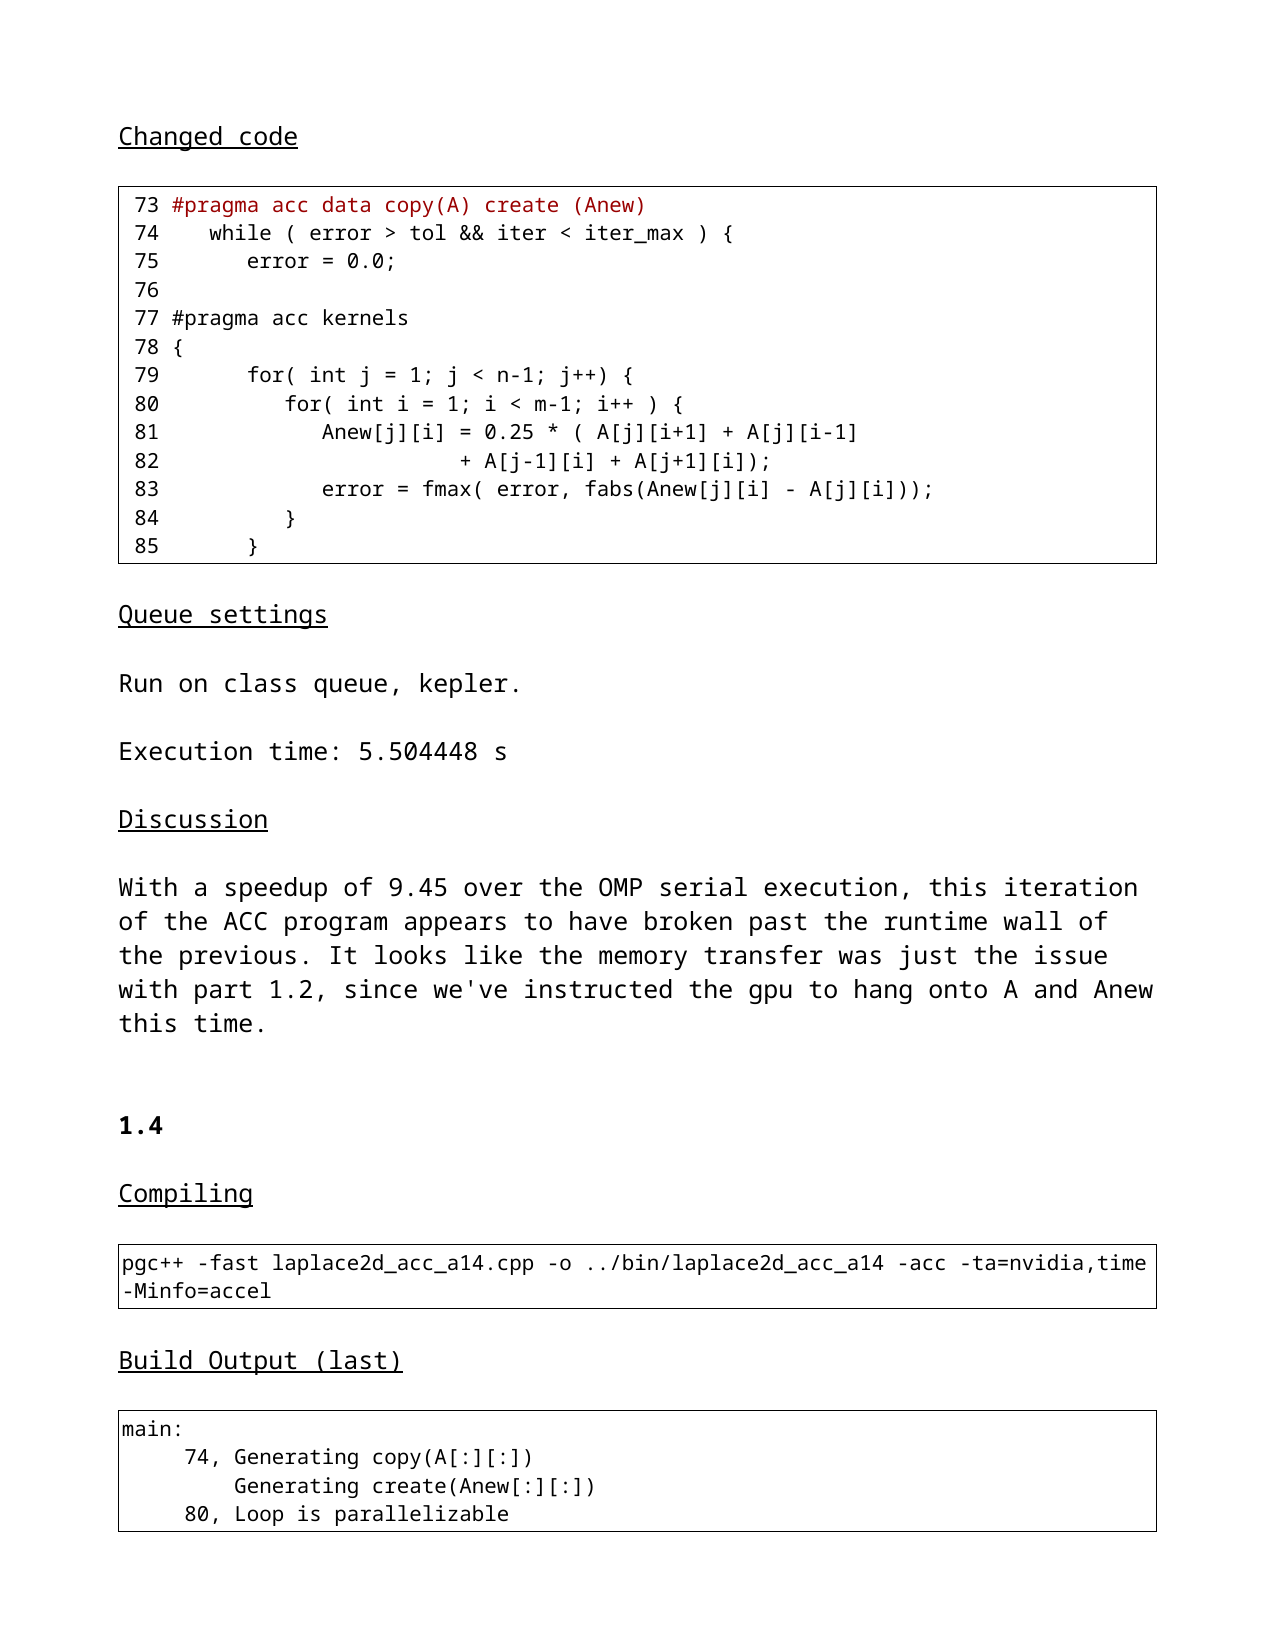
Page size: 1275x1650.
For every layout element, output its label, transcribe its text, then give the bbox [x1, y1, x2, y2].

text 83 error = fmax( error, fabs(Anew[j][i] - A[j][i])); [119, 471, 1156, 499]
text 82 + A[j-1][i] + A[j+1][i]); [119, 442, 1156, 471]
text 75 error = 0.0; [119, 243, 1156, 272]
text 85 } [119, 527, 1156, 563]
text Build Output (last) [118, 1342, 1157, 1376]
text 80, Loop is parallelizable [119, 1496, 1156, 1531]
text 81 Anew[j][i] = 0.25 * ( A[j][i+1] + A[j][i-1] [119, 414, 1156, 442]
text 79 for( int j = 1; j < n-1; j++) { [119, 357, 1156, 385]
text 74 while ( error > tol && iter < iter_max ) { [119, 215, 1156, 243]
text Generating create(Anew[:][:]) [119, 1467, 1156, 1496]
text pgc++ -fast laplace2d_acc_a14.cpp -o ../bin/laplace2d_acc_a14 -acc -ta=nvidia,time -Minfo=accel [119, 1245, 1156, 1308]
text main: [119, 1411, 1156, 1439]
text 73 #pragma acc data copy(A) create (Anew) [119, 187, 1156, 215]
text 77 #pragma acc kernels [119, 300, 1156, 328]
text 74, Generating copy(A[:][:]) [119, 1439, 1156, 1467]
text Run on class queue, kepler. [118, 665, 1157, 699]
text Changed code [118, 118, 1157, 152]
text Queue settings [118, 597, 1157, 631]
text Compiling [118, 1176, 1157, 1210]
text 80 for( int i = 1; i < m-1; i++ ) { [119, 385, 1156, 414]
text Discussion [118, 801, 1157, 836]
text 1.4 [118, 1108, 1157, 1142]
text 78 { [119, 328, 1156, 357]
text 76 [119, 272, 1156, 300]
text With a speedup of 9.45 over the OMP serial execution, this iteration of the ACC program appears to have broken past the runtime wall of the previous. It looks like the memory transfer was just the issue with part 1.2, since we've instructed the gpu to hang onto A and Anew this time. [118, 869, 1157, 1040]
text Execution time: 5.504448 s [118, 733, 1157, 767]
text 84 } [119, 499, 1156, 527]
